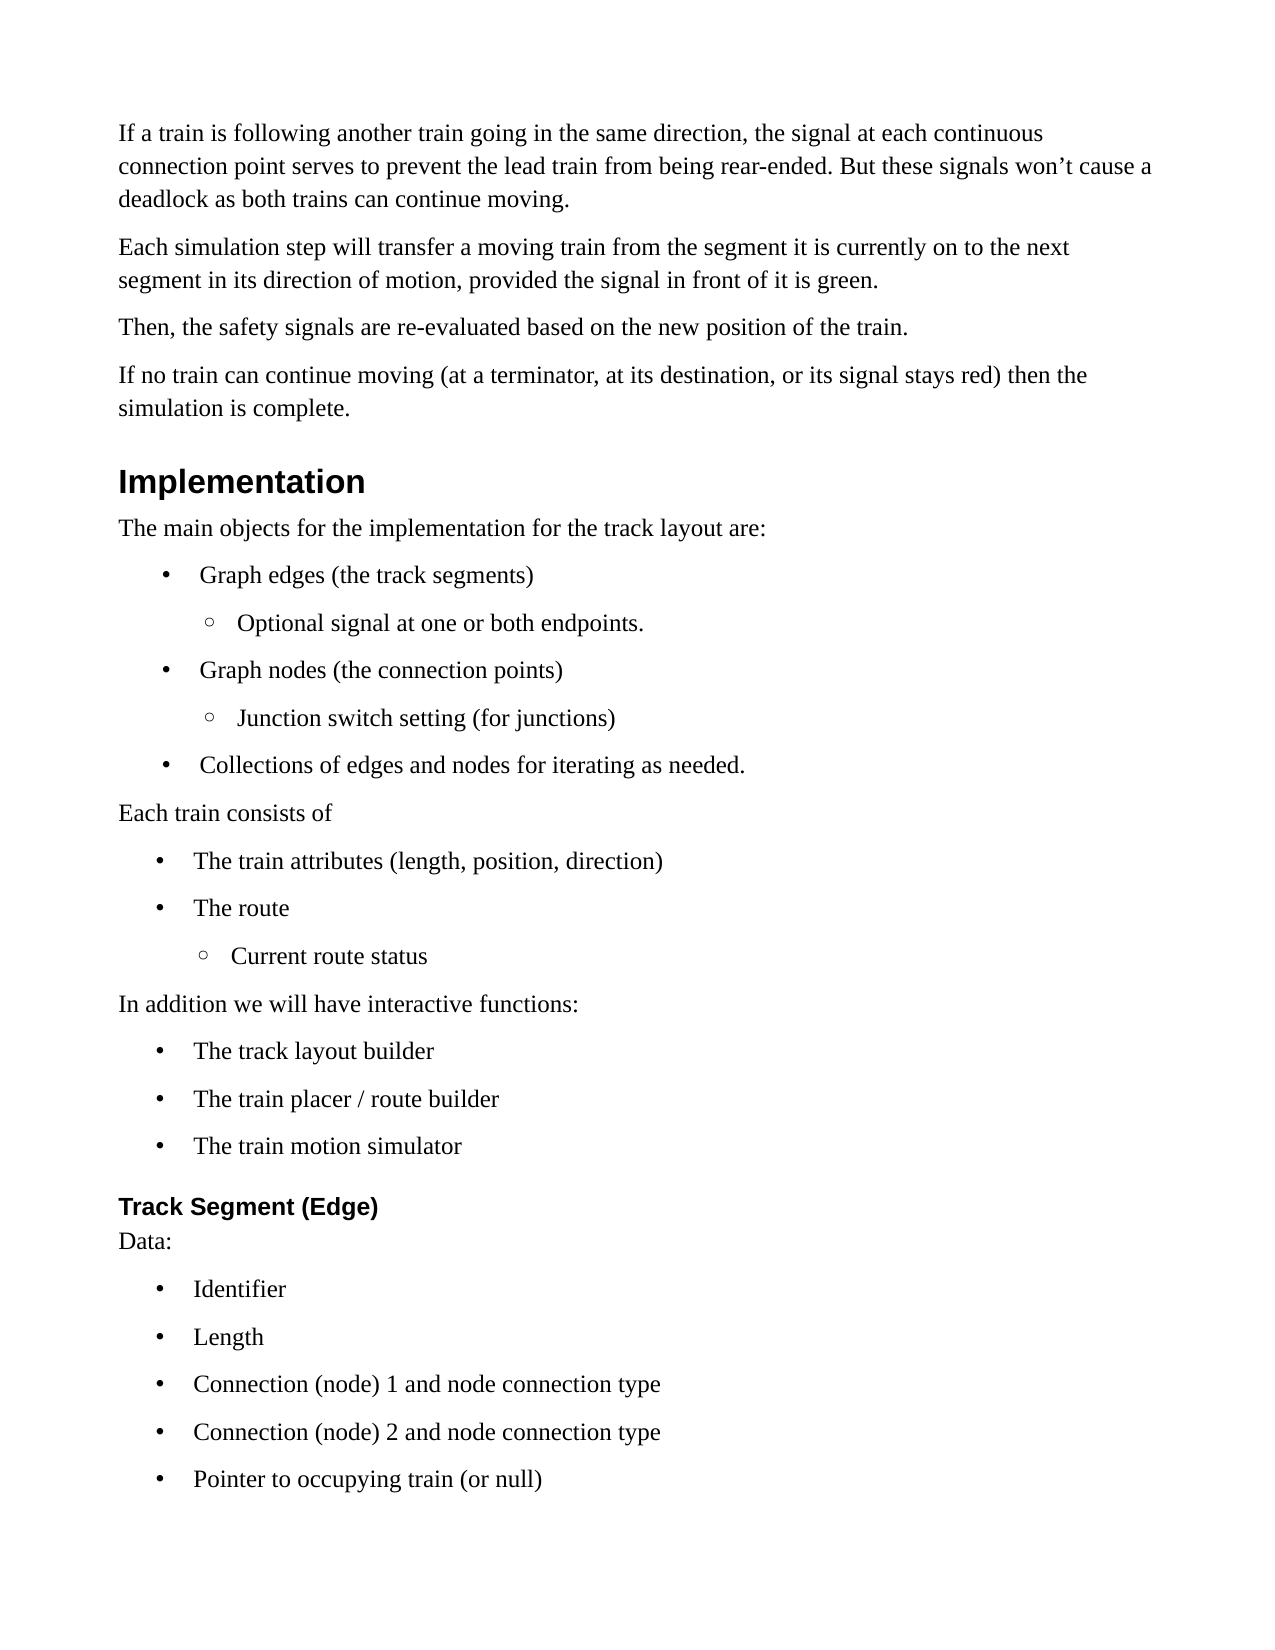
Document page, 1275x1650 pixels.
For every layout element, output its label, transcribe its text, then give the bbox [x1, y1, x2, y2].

list Connection (node) 1 and node connection type [156, 1369, 1157, 1398]
text Then, the safety signals are re-evaluated based on the new position of the train. [118, 312, 1157, 341]
subtitle Implementation [118, 461, 1157, 500]
text Each simulation step will transfer a moving train from the segment it is currently on to the next segment in its direction of motion, provided the signal in front of it is green. [118, 232, 1157, 293]
list The track layout builder [156, 1036, 1157, 1065]
subtitle Track Segment (Edge) [118, 1192, 1157, 1220]
list The route [156, 893, 1157, 922]
list Connection (node) 2 and node connection type [156, 1417, 1157, 1446]
text In addition we will have interactive functions: [118, 989, 1157, 1017]
text If a train is following another train going in the same direction, the signal at each continuous connection point serves to prevent the lead train from being rear-ended. But these signals won’t cause a deadlock as both trains can continue moving. [118, 118, 1157, 213]
list Junction switch setting (for junctions) [199, 703, 1157, 732]
list Collections of edges and nodes for iterating as needed. [162, 751, 1157, 779]
list Graph edges (the track segments) [162, 560, 1157, 589]
text Data: [118, 1226, 1157, 1255]
list Graph nodes (the connection points) [162, 655, 1157, 684]
list The train placer / route builder [156, 1084, 1157, 1113]
list The train motion simulator [156, 1131, 1157, 1160]
text If no train can continue moving (at a terminator, at its destination, or its signal stays red) then the simulation is complete. [118, 360, 1157, 422]
list Optional signal at one or both endpoints. [199, 608, 1157, 637]
list Pointer to occupying train (or null) [156, 1464, 1157, 1493]
list Identifier [156, 1274, 1157, 1303]
text The main objects for the implementation for the track layout are: [118, 513, 1157, 541]
list Current route status [193, 941, 1157, 970]
text Each train consists of [118, 798, 1157, 827]
list Length [156, 1322, 1157, 1350]
list The train attributes (length, position, direction) [156, 846, 1157, 874]
